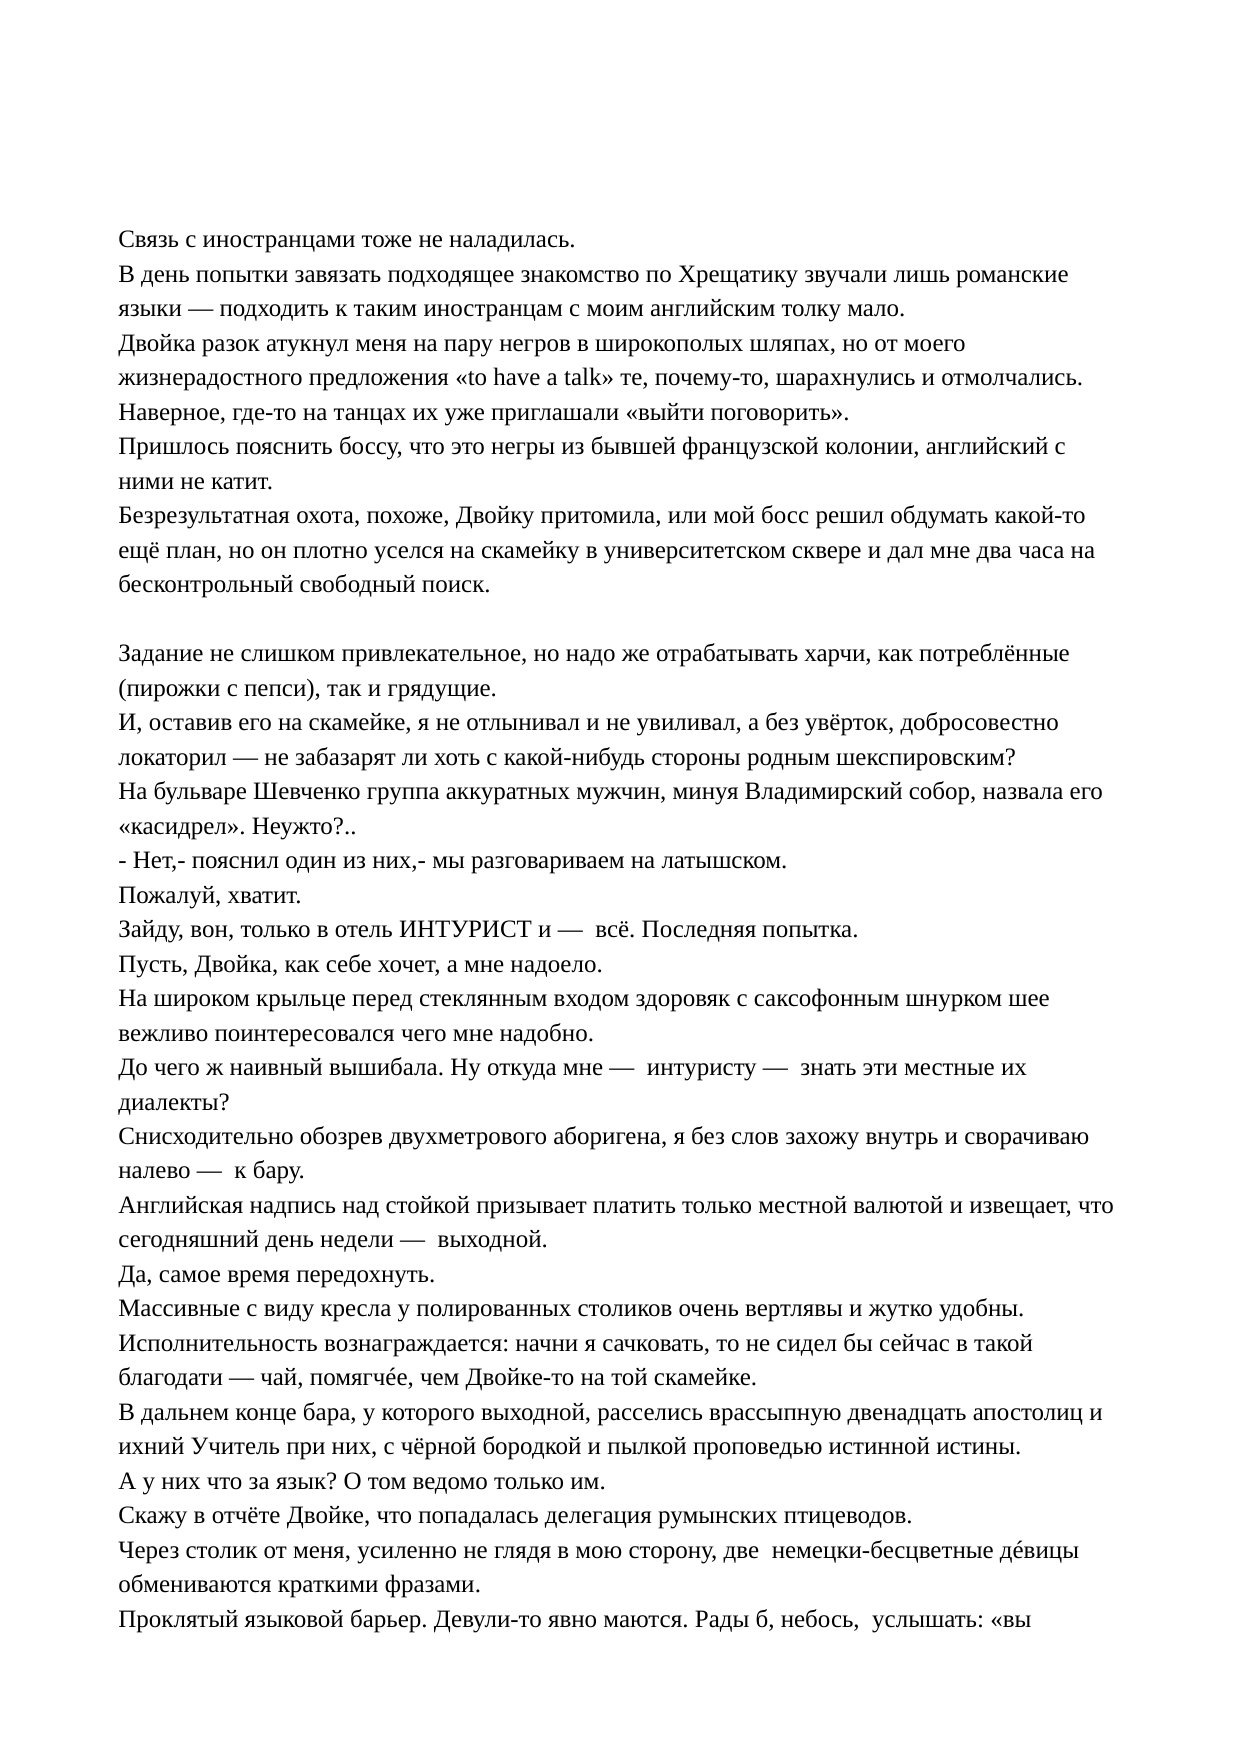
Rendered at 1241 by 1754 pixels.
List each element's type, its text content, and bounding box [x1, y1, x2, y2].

text В день попытки завязать подходящее знакомство по Хрещатику звучали лишь романские языки — подходить к таким иностранцам с моим английским толку мало. [118, 259, 1122, 322]
text В дальнем конце бара, у которого выходной, расселись врассыпную двенадцать апостолиц и ихний Учитель при них, с чёрной бородкой и пылкой проповедью истинной истины. [118, 1397, 1122, 1460]
text На бульваре Шевченко группа аккуратных мужчин, минуя Владимирский собор, назвала его «касидрел». Неужто?.. [118, 776, 1122, 839]
text Массивные с виду кресла у полированных столиков очень вертлявы и жутко удобны. [118, 1293, 1122, 1322]
text Проклятый языковой барьер. Девули-то явно маются. Рады б, небось, услышать: «вы [118, 1604, 1122, 1632]
text Снисходительно обозрев двухметрового аборигена, я без слов захожу внутрь и сворачиваю налево — к бару. [118, 1121, 1122, 1184]
text Двойка разок атукнул меня на пару негров в широкополых шляпах, но от моего жизнерадостного предложения «tо have a talk» те, почему-то, шарахнулись и отмолчались. Наверное, где-то на танцах их уже приглашали «выйти поговорить». [118, 328, 1122, 426]
text Исполнительность вознаграждается: начни я сачковать, то не сидел бы сейчас в такой благодати — чай, помягчéе, чем Двойке-то на той скамейке. [118, 1328, 1122, 1391]
text Через столик от меня, усиленно не глядя в мою сторону, две немецки-бесцветные дéвицы обмениваются краткими фразами. [118, 1535, 1122, 1598]
text Зайду, вон, только в отель ИНТУРИСТ и — всё. Последняя попытка. [118, 914, 1122, 943]
text Пусть, Двойка, как себе хочет, а мне надоело. [118, 949, 1122, 977]
text Задание не слишком привлекательное, но надо же отрабатывать харчи, как потреблённые (пирожки с пепси), так и грядущие. [118, 638, 1122, 702]
text И, оставив его на скамейке, я не отлынивал и не увиливал, а без увёрток, добросовестно локаторил — не забазарят ли хоть с какой-нибудь стороны родным шекспировским? [118, 707, 1122, 771]
text Пожалуй, хватит. [118, 880, 1122, 908]
text Да, самое время передохнуть. [118, 1259, 1122, 1288]
text Скажу в отчёте Двойке, что попадалась делегация румынских птицеводов. [118, 1500, 1122, 1529]
text А у них что за язык? О том ведомо только им. [118, 1466, 1122, 1494]
text Пришлось пояснить боссу, что это негры из бывшей французской колонии, английский с ними не катит. [118, 431, 1122, 495]
text До чего ж наивный вышибала. Ну откуда мне — интуристу — знать эти местные их диалекты? [118, 1052, 1122, 1115]
text - Нет,- пояснил один из них,- мы разговариваем на латышском. [118, 845, 1122, 874]
text Английская надпись над стойкой призывает платить только местной валютой и извещает, что сегодняшний день недели — выходной. [118, 1190, 1122, 1253]
text На широком крыльце перед стеклянным входом здоровяк с саксофонным шнурком шее вежливо поинтересовался чего мне надобно. [118, 983, 1122, 1046]
text Безрезультатная охота, похоже, Двойку притомила, или мой босс решил обдумать какой-то ещё план, но он плотно уселся на скамейку в университетском сквере и дал мне два часа на бесконтрольный свободный поиск. [118, 500, 1122, 598]
text Связь с иностранцами тоже не наладилась. [118, 224, 1122, 253]
